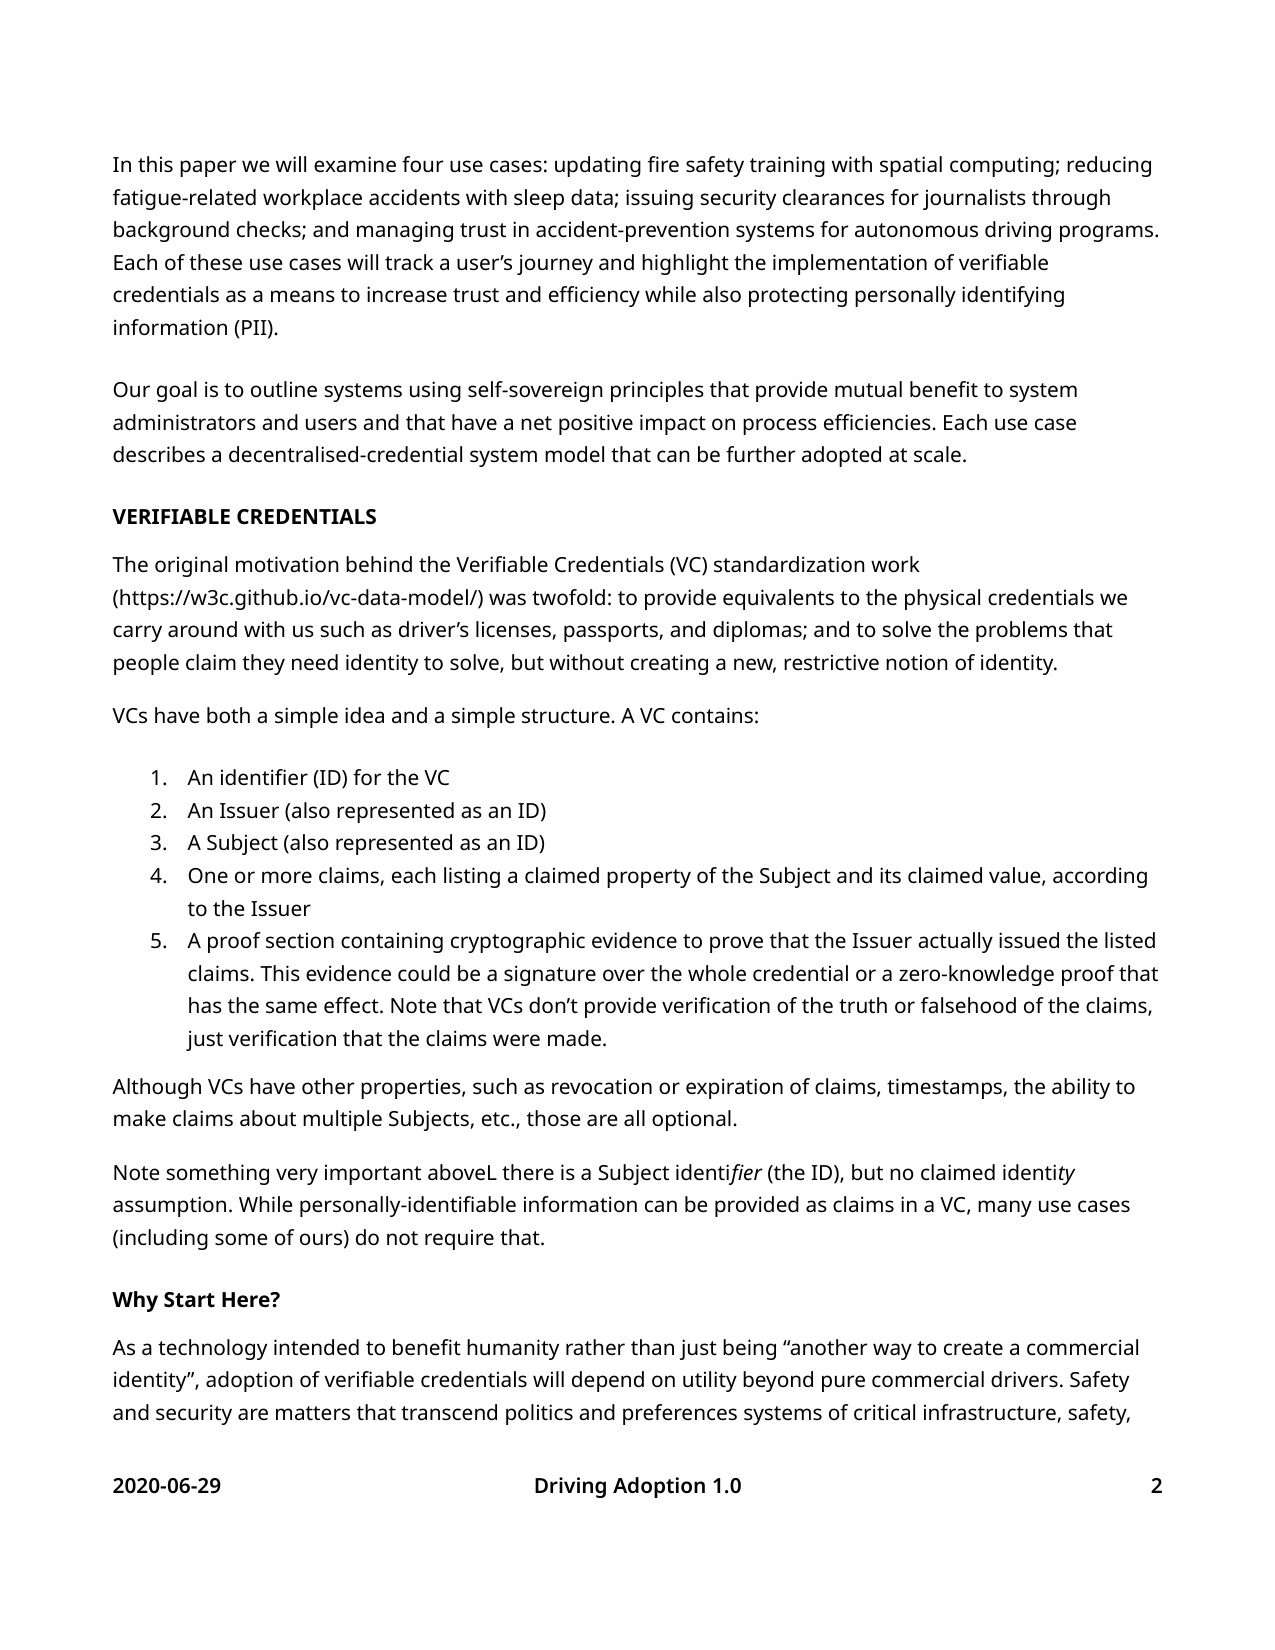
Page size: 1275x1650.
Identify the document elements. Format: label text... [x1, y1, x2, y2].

subtitle Why Start Here? [112, 1285, 1162, 1313]
subtitle Verifiable Credentials [112, 502, 1162, 531]
list An identifier (ID) for the VC [150, 763, 1162, 792]
list A proof section containing cryptographic evidence to prove that the Issuer actually issued the listed claims. This evidence could be a signature over the whole credential or a zero-knowledge proof that has the same effect. Note that VCs don’t provide verification of the truth or falsehood of the claims, just verification that the claims were made. [150, 926, 1162, 1053]
list An Issuer (also represented as an ID) [150, 796, 1162, 824]
list One or more claims, each listing a claimed property of the Subject and its claimed value, according to the Issuer [150, 861, 1162, 922]
text In this paper we will examine four use cases: updating fire safety training with spatial computing; reducing fatigue-related workplace accidents with sleep data; issuing security clearances for journalists through background checks; and managing trust in accident-prevention systems for autonomous driving programs. Each of these use cases will track a user’s journey and highlight the implementation of verifiable credentials as a means to increase trust and efficiency while also protecting personally identifying information (PII). [112, 150, 1162, 341]
text As a technology intended to benefit humanity rather than just being “another way to create a commercial identity”, adoption of verifiable credentials will depend on utility beyond pure commercial drivers. Safety and security are matters that transcend politics and preferences systems of critical infrastructure, safety, [112, 1333, 1162, 1426]
text Although VCs have other properties, such as revocation or expiration of claims, timestamps, the ability to make claims about multiple Subjects, etc., those are all optional. [112, 1072, 1162, 1133]
list A Subject (also represented as an ID) [150, 828, 1162, 857]
text The original motivation behind the Verifiable Credentials (VC) standardization work (https://w3c.github.io/vc-data-model/) was twofold: to provide equivalents to the physical credentials we carry around with us such as driver’s licenses, passports, and diplomas; and to solve the problems that people claim they need identity to solve, but without creating a new, restrictive notion of identity. [112, 550, 1162, 676]
text Our goal is to outline systems using self-sovereign principles that provide mutual benefit to system administrators and users and that have a net positive impact on process efficiencies. Each use case describes a decentralised-credential system model that can be further adopted at scale. [112, 375, 1162, 469]
text Note something very important aboveL there is a Subject identifier (the ID), but no claimed identity assumption. While personally-identifiable information can be provided as claims in a VC, many use cases (including some of ours) do not require that. [112, 1158, 1162, 1251]
text VCs have both a simple idea and a simple structure. A VC contains: [112, 701, 1162, 730]
